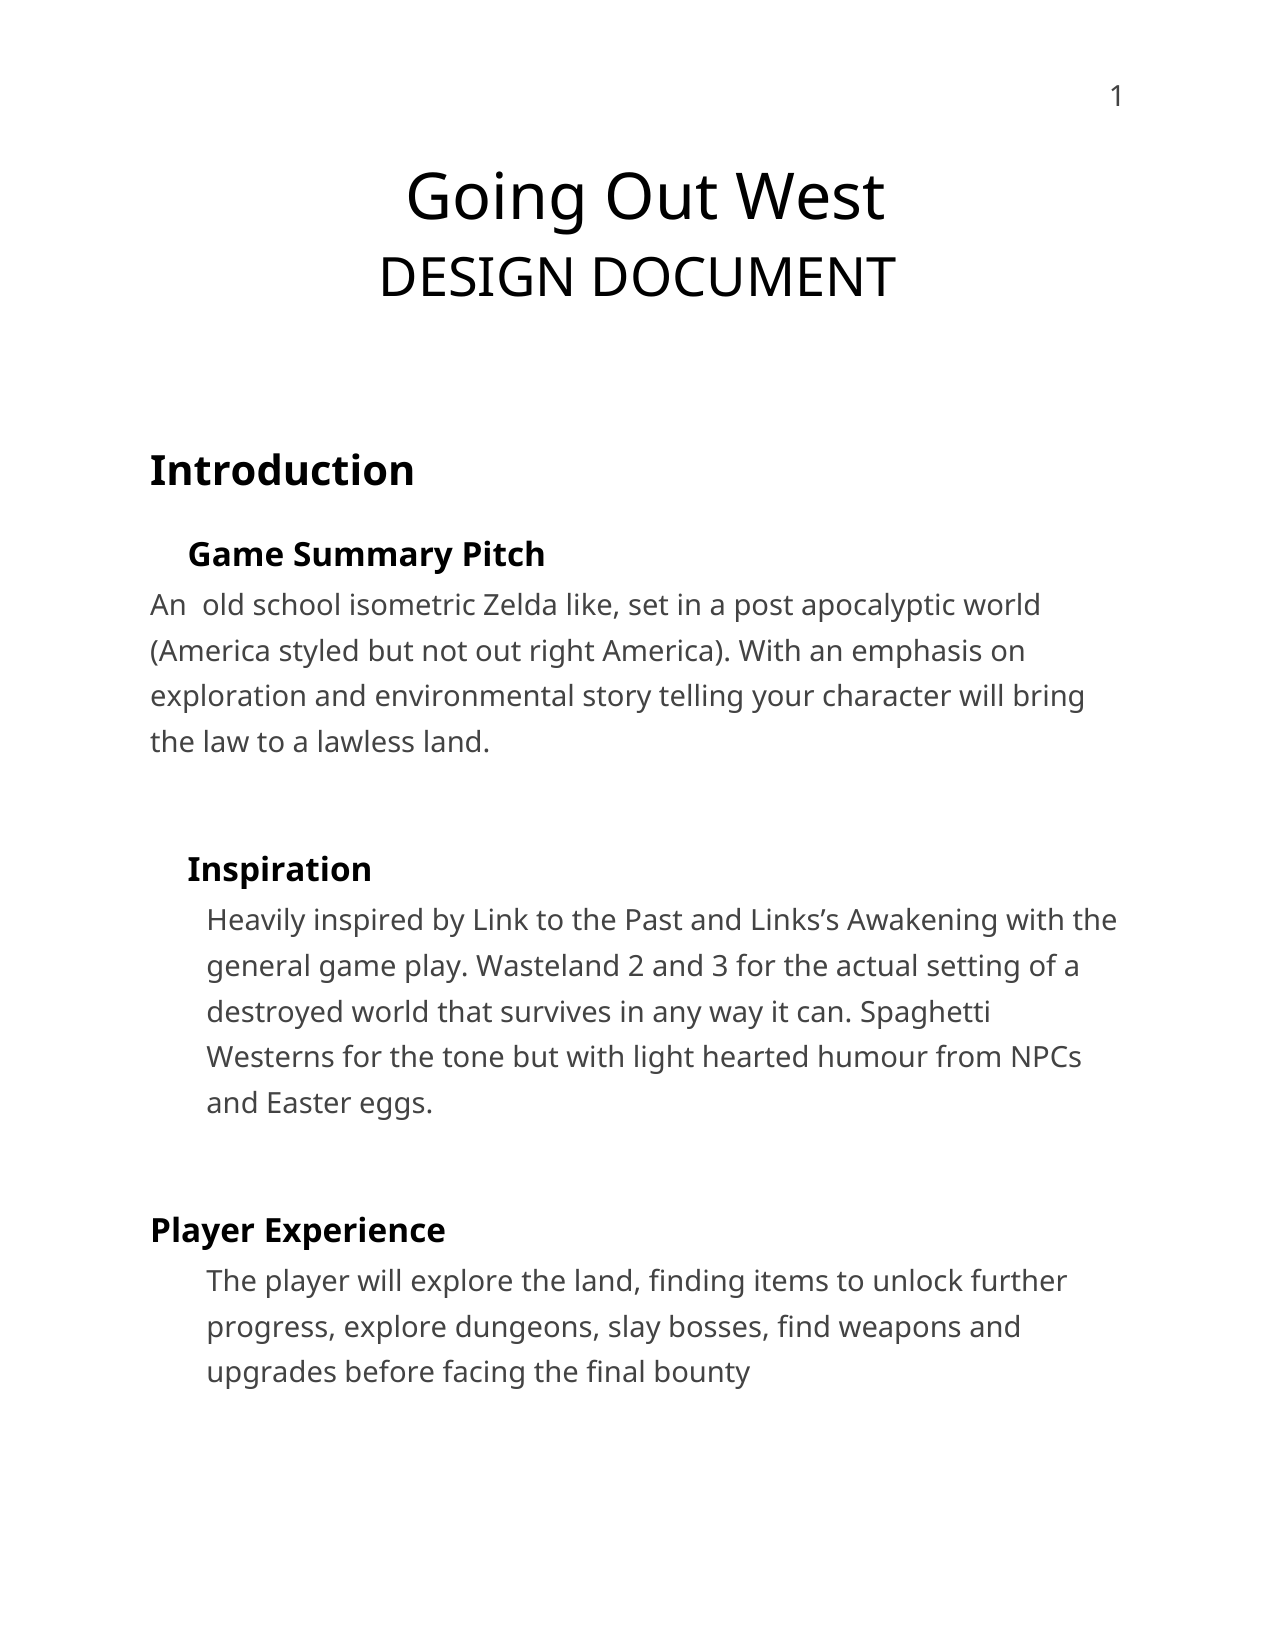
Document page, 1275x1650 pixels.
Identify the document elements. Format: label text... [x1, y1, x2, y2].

text Heavily inspired by Link to the Past and Links’s Awakening with the general game play. Wasteland 2 and 3 for the actual setting of a destroyed world that survives in any way it can. Spaghetti Westerns for the tone but with light hearted humour from NPCs and Easter eggs. [206, 899, 1125, 1122]
title DESIGN DOCUMENT [150, 238, 1125, 312]
title Going Out West [150, 150, 1125, 238]
text An old school isometric Zelda like, set in a post apocalyptic world (America styled but not out right America). With an emphasis on exploration and environmental story telling your character will bring the law to a lawless land. [150, 584, 1125, 761]
text The player will explore the land, finding items to unlock further progress, explore dungeons, slay bosses, find weapons and upgrades before facing the final bounty [206, 1260, 1125, 1391]
subtitle Game Summary Pitch [187, 531, 1125, 576]
subtitle Player Experience [150, 1207, 1125, 1252]
subtitle Inspiration [187, 846, 1125, 891]
subtitle Introduction [150, 441, 1125, 497]
